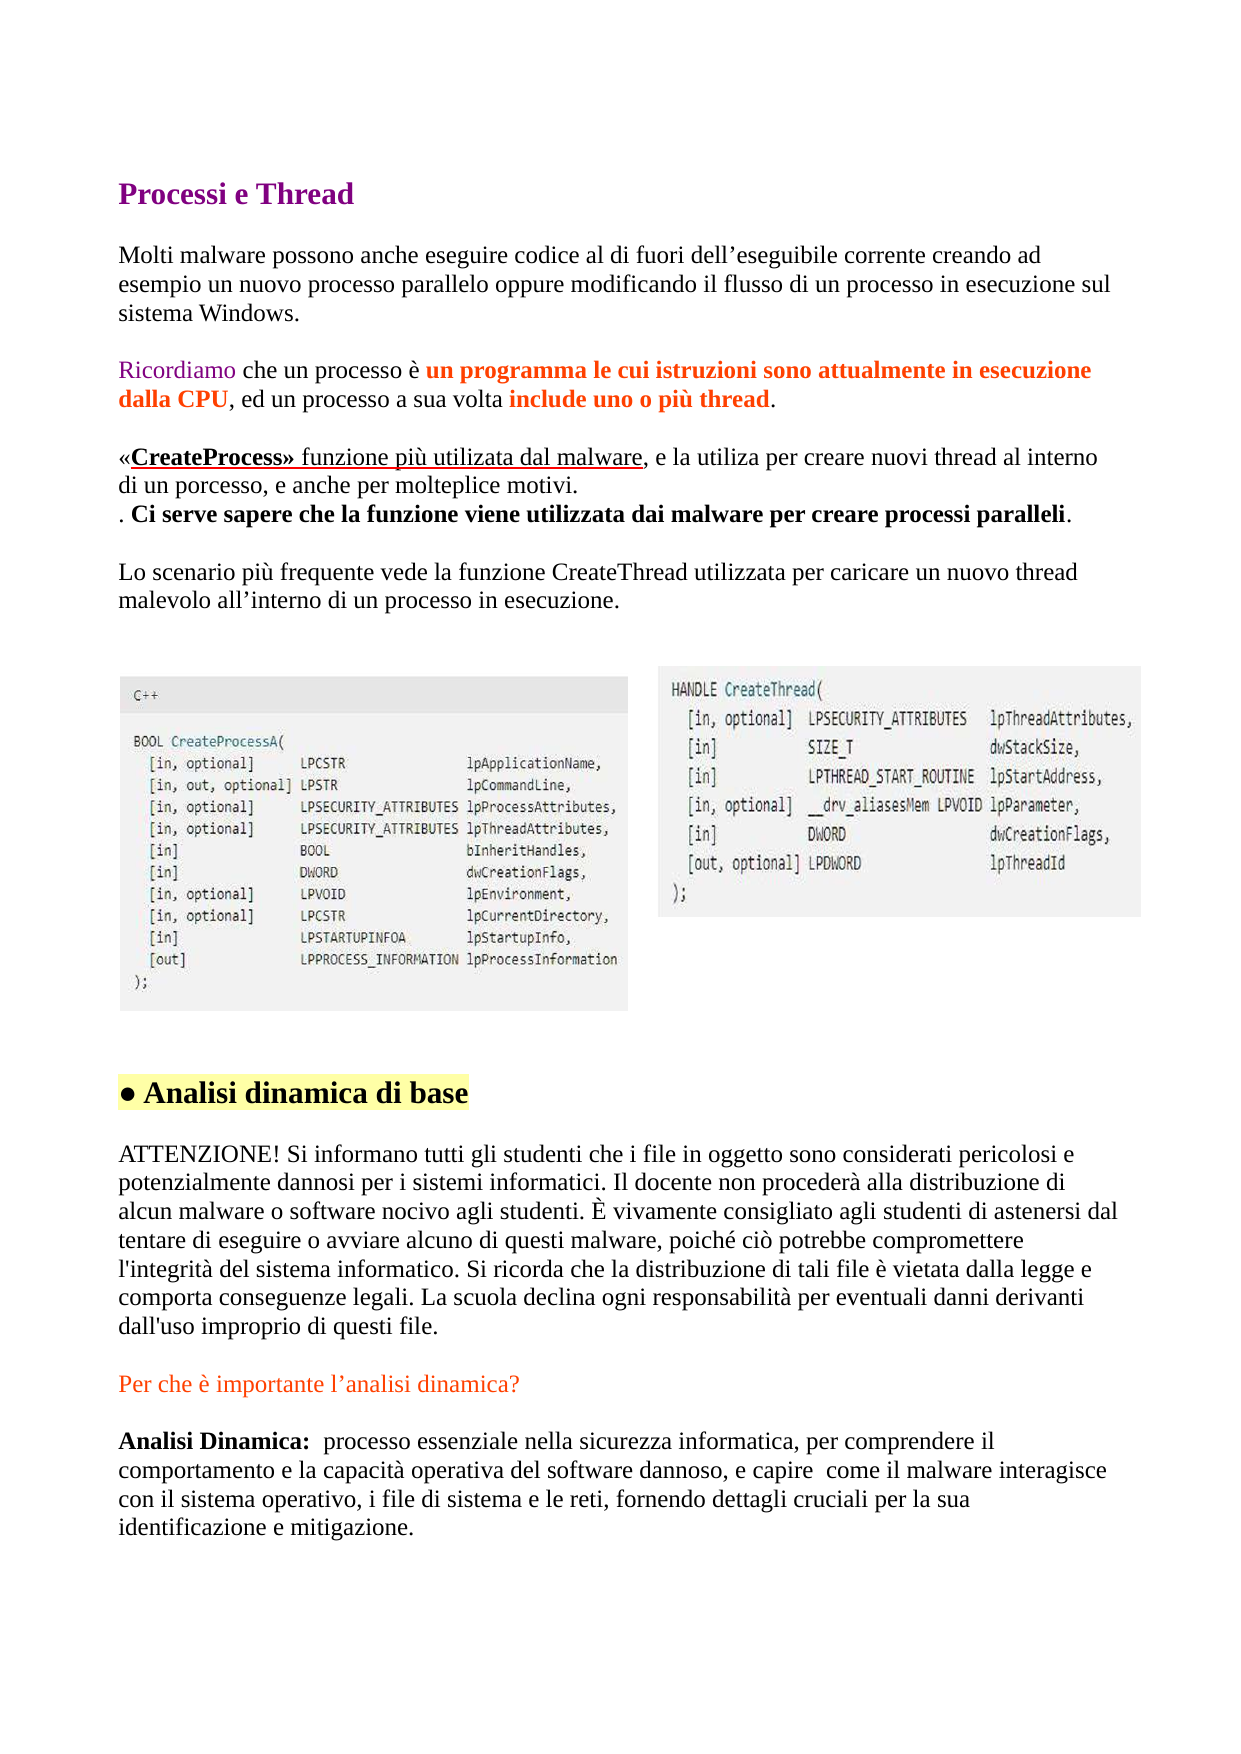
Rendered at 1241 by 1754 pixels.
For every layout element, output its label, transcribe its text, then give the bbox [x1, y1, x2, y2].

text «CreateProcess» funzione più utilizata dal malware, e la utiliza per creare nuovi thread al interno di un porcesso, e anche per molteplice motivi. [118, 442, 1122, 499]
text . Ci serve sapere che la funzione viene utilizzata dai malware per creare processi paralleli. [118, 499, 1122, 528]
text Analisi Dinamica: processo essenziale nella sicurezza informatica, per comprendere il comportamento e la capacità operativa del software dannoso, e capire come il malware interagisce con il sistema operativo, i file di sistema e le reti, fornendo dettagli cruciali per la sua identificazione e mitigazione. [118, 1426, 1122, 1541]
picture [119, 673, 628, 1011]
text Molti malware possono anche eseguire codice al di fuori dell’eseguibile corrente creando ad esempio un nuovo processo parallelo oppure modificando il flusso di un processo in esecuzione sul sistema Windows. [118, 240, 1122, 327]
text Lo scenario più frequente vede la funzione CreateThread utilizzata per caricare un nuovo thread malevolo all’interno di un processo in esecuzione. [118, 557, 1122, 614]
text Ricordiamo che un processo è un programma le cui istruzioni sono attualmente in esecuzione dalla CPU, ed un processo a sua volta include uno o più thread. [118, 355, 1122, 413]
text Processi e Thread [118, 176, 1122, 212]
picture [657, 666, 1141, 917]
text Per che è importante l’analisi dinamica? [118, 1369, 1122, 1397]
text ● Analisi dinamica di base [118, 1074, 1122, 1110]
text ATTENZIONE! Si informano tutti gli studenti che i file in oggetto sono considerati pericolosi e potenzialmente dannosi per i sistemi informatici. Il docente non procederà alla distribuzione di alcun malware o software nocivo agli studenti. È vivamente consigliato agli studenti di astenersi dal tentare di eseguire o avviare alcuno di questi malware, poiché ciò potrebbe compromettere l'integrità del sistema informatico. Si ricorda che la distribuzione di tali file è vietata dalla legge e comporta conseguenze legali. La scuola declina ogni responsabilità per eventuali danni derivanti dall'uso improprio di questi file. [118, 1139, 1122, 1340]
